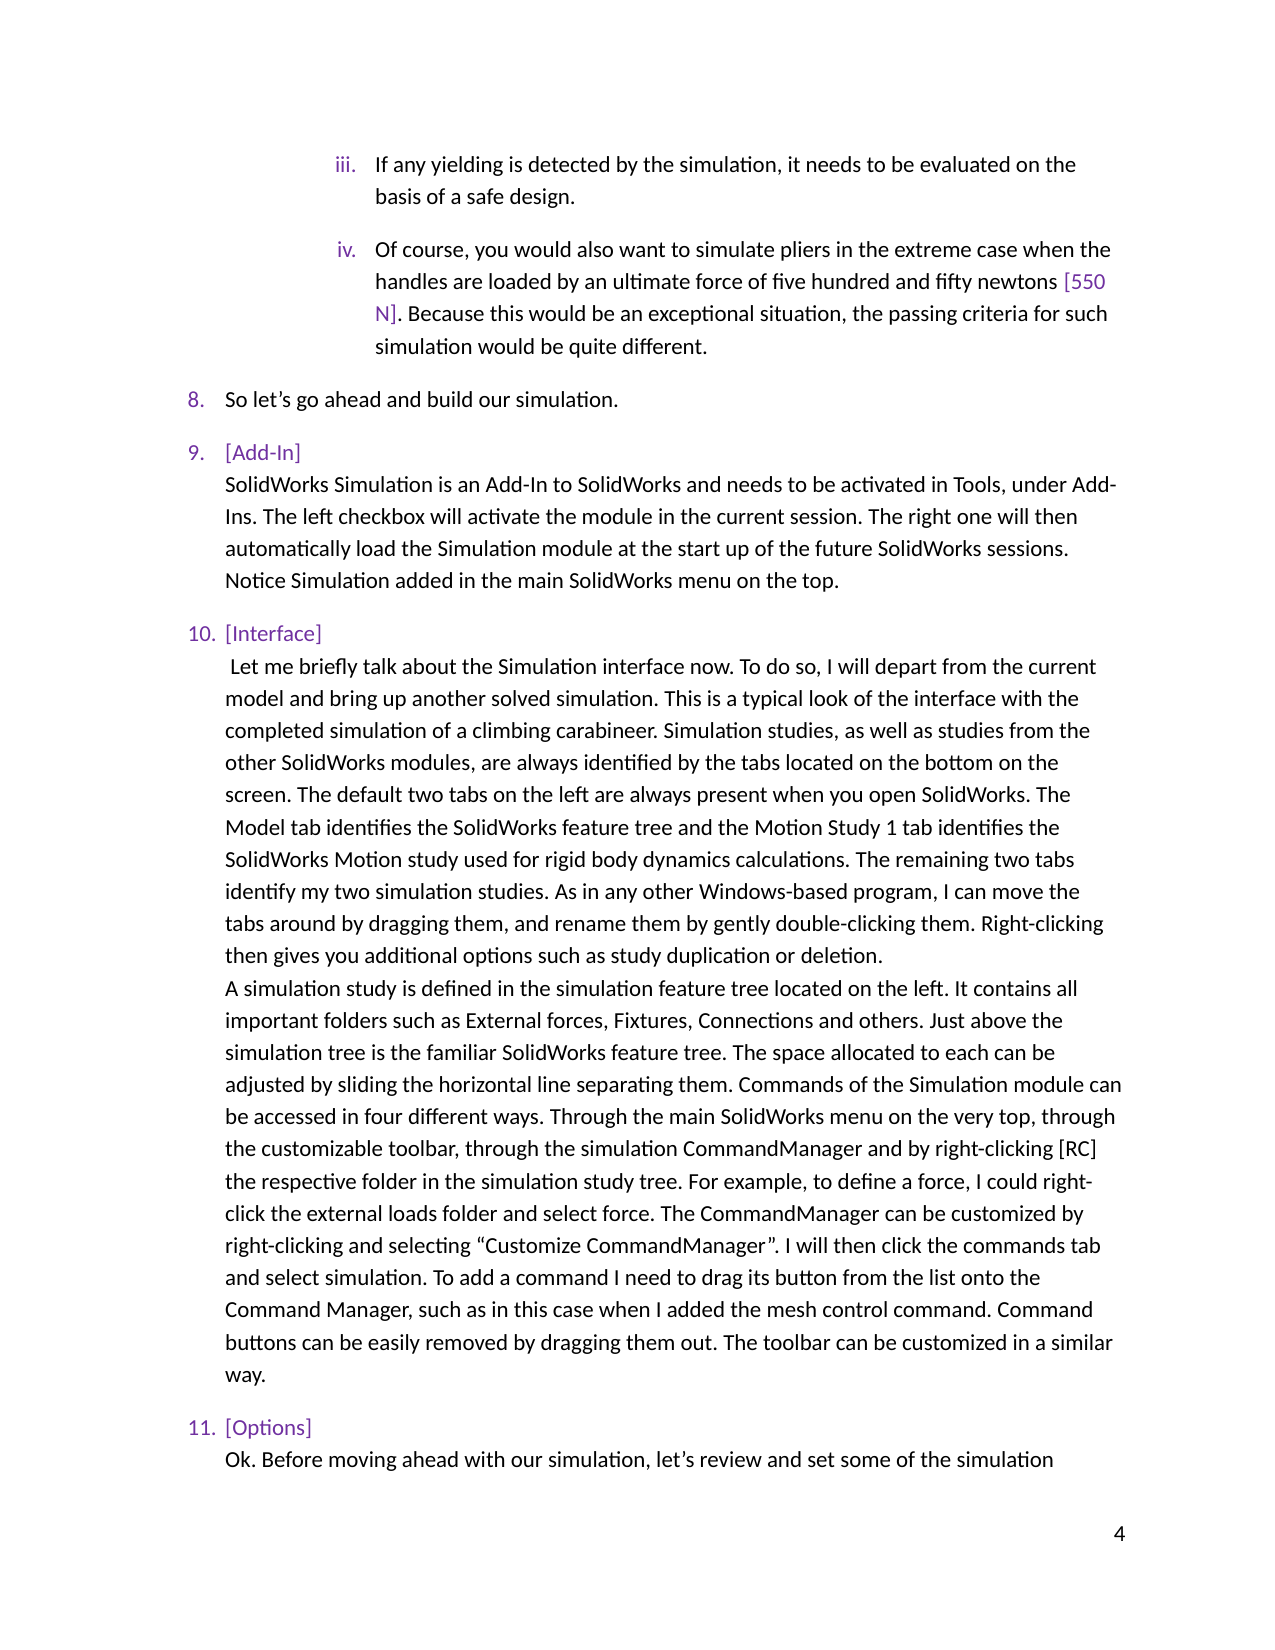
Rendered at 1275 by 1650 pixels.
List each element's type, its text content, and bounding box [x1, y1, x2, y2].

list [Options] Ok. Before moving ahead with our simulation, let’s review and set some of the simulation [187, 1413, 1125, 1473]
list So let’s go ahead and build our simulation. [187, 385, 1125, 413]
list [Add-In] SolidWorks Simulation is an Add-In to SolidWorks and needs to be activated in Tools, under Add-Ins. The left checkbox will activate the module in the current session. The right one will then automatically load the Simulation module at the start up of the future SolidWorks sessions. Notice Simulation added in the main SolidWorks menu on the top. [187, 438, 1125, 594]
list [Interface] Let me briefly talk about the Simulation interface now. To do so, I will depart from the current model and bring up another solved simulation. This is a typical look of the interface with the completed simulation of a climbing carabineer. Simulation studies, as well as studies from the other SolidWorks modules, are always identified by the tabs located on the bottom on the screen. The default two tabs on the left are always present when you open SolidWorks. The Model tab identifies the SolidWorks feature tree and the Motion Study 1 tab identifies the SolidWorks Motion study used for rigid body dynamics calculations. The remaining two tabs identify my two simulation studies. As in any other Windows-based program, I can move the tabs around by dragging them, and rename them by gently double-clicking them. Right-clicking then gives you additional options such as study duplication or deletion. A simulation study is defined in the simulation feature tree located on the left. It contains all important folders such as External forces, Fixtures, Connections and others. Just above the simulation tree is the familiar SolidWorks feature tree. The space allocated to each can be adjusted by sliding the horizontal line separating them. Commands of the Simulation module can be accessed in four different ways. Through the main SolidWorks menu on the very top, through the customizable toolbar, through the simulation CommandManager and by right-clicking [RC] the respective folder in the simulation study tree. For example, to define a force, I could right-click the external loads folder and select force. The CommandManager can be customized by right-clicking and selecting “Customize CommandManager”. I will then click the commands tab and select simulation. To add a command I need to drag its button from the list onto the Command Manager, such as in this case when I added the mesh control command. Command buttons can be easily removed by dragging them out. The toolbar can be customized in a similar way. [187, 619, 1125, 1388]
list If any yielding is detected by the simulation, it needs to be evaluated on the basis of a safe design. [356, 150, 1125, 210]
list Of course, you would also want to simulate pliers in the extreme case when the handles are loaded by an ultimate force of five hundred and fifty newtons [550 N]. Because this would be an exceptional situation, the passing criteria for such simulation would be quite different. [356, 235, 1125, 360]
